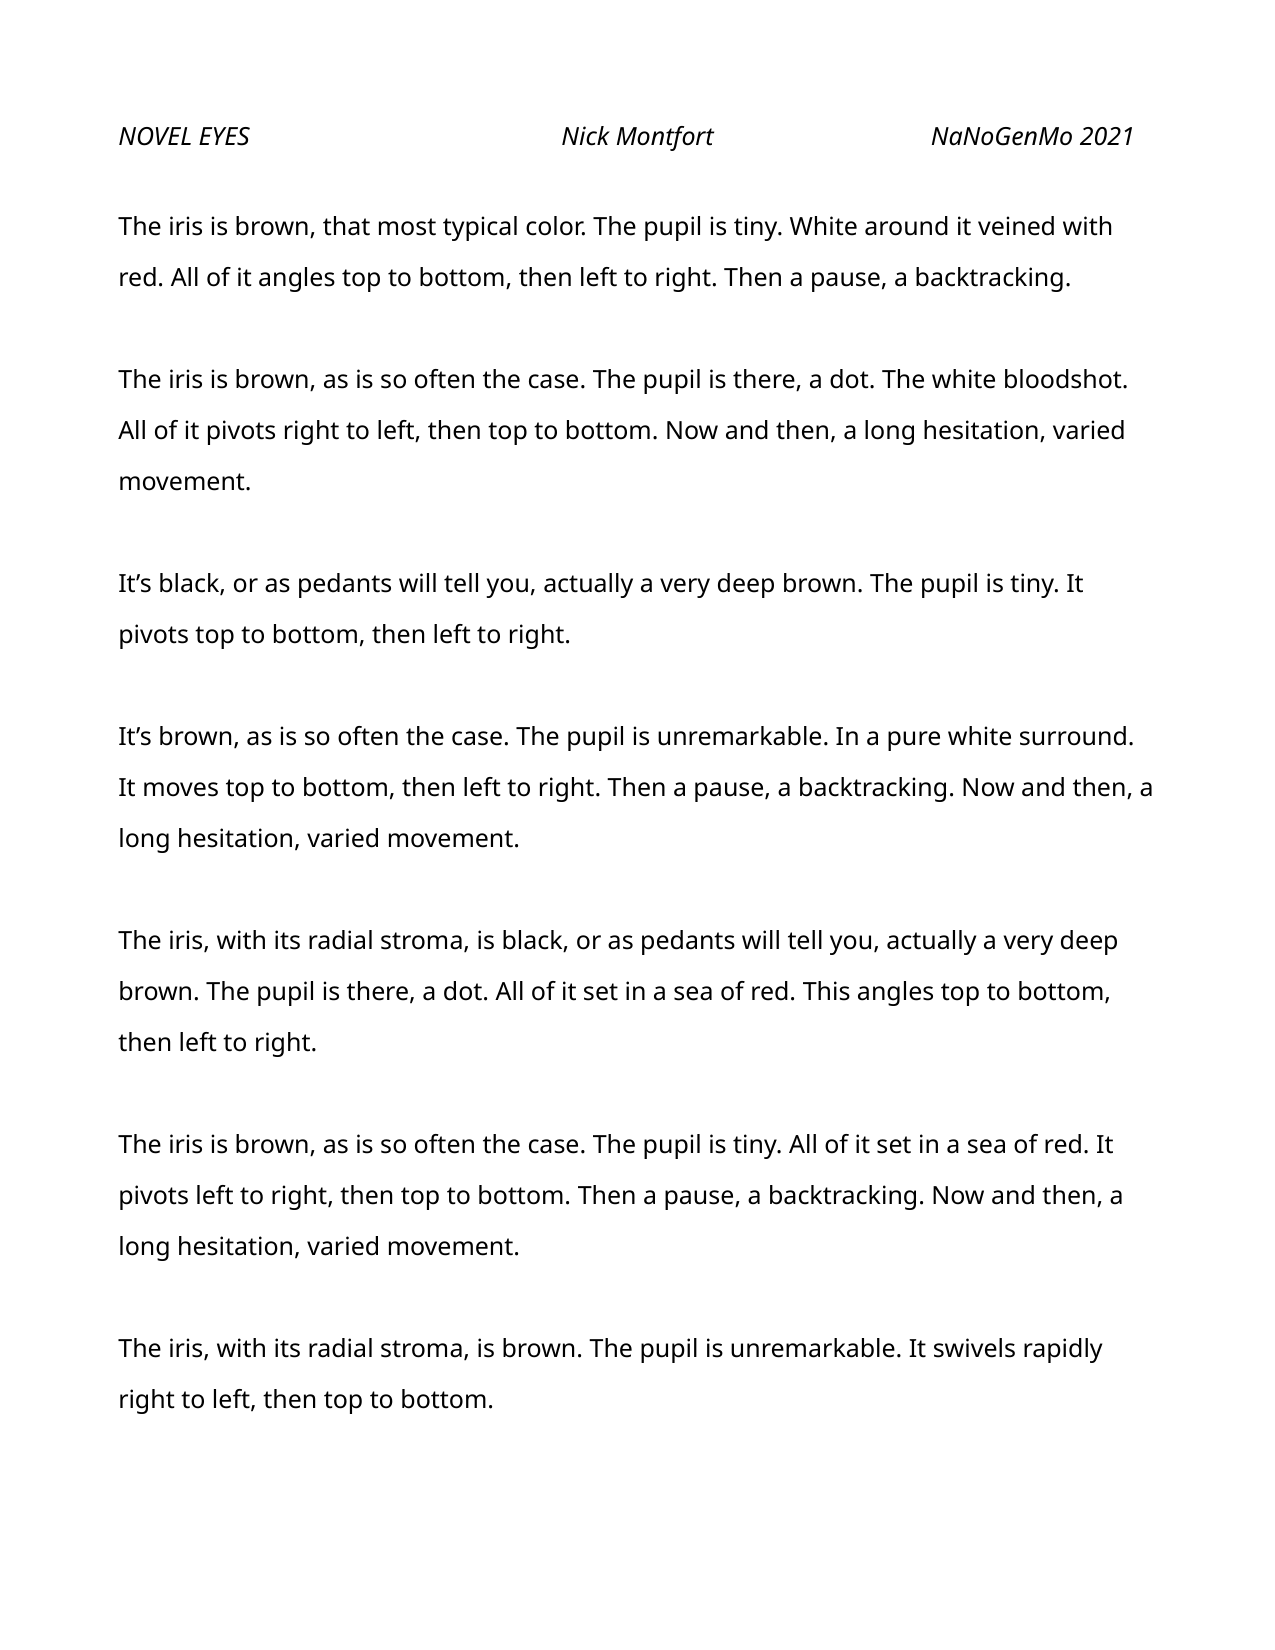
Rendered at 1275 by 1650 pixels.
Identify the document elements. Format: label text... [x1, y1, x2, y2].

text The iris, with its radial stroma, is brown. The pupil is unremarkable. It swivels rapidly right to left, then top to bottom. [118, 1331, 1157, 1416]
text The iris is brown, as is so often the case. The pupil is there, a dot. The white bloodshot. All of it pivots right to left, then top to bottom. Now and then, a long hesitation, varied movement. [118, 361, 1157, 497]
text The iris is brown, that most typical color. The pupil is tiny. White around it veined with red. All of it angles top to bottom, then left to right. Then a pause, a backtracking. [118, 208, 1157, 293]
text It’s brown, as is so often the case. The pupil is unremarkable. In a pure white surround. It moves top to bottom, then left to right. Then a pause, a backtracking. Now and then, a long hesitation, varied movement. [118, 718, 1157, 855]
text The iris is brown, as is so often the case. The pupil is tiny. All of it set in a sea of red. It pivots left to right, then top to bottom. Then a pause, a backtracking. Now and then, a long hesitation, varied movement. [118, 1127, 1157, 1263]
text It’s black, or as pedants will tell you, actually a very deep brown. The pupil is tiny. It pivots top to bottom, then left to right. [118, 565, 1157, 651]
text The iris, with its radial stroma, is black, or as pedants will tell you, actually a very deep brown. The pupil is there, a dot. All of it set in a sea of red. This angles top to bottom, then left to right. [118, 923, 1157, 1059]
